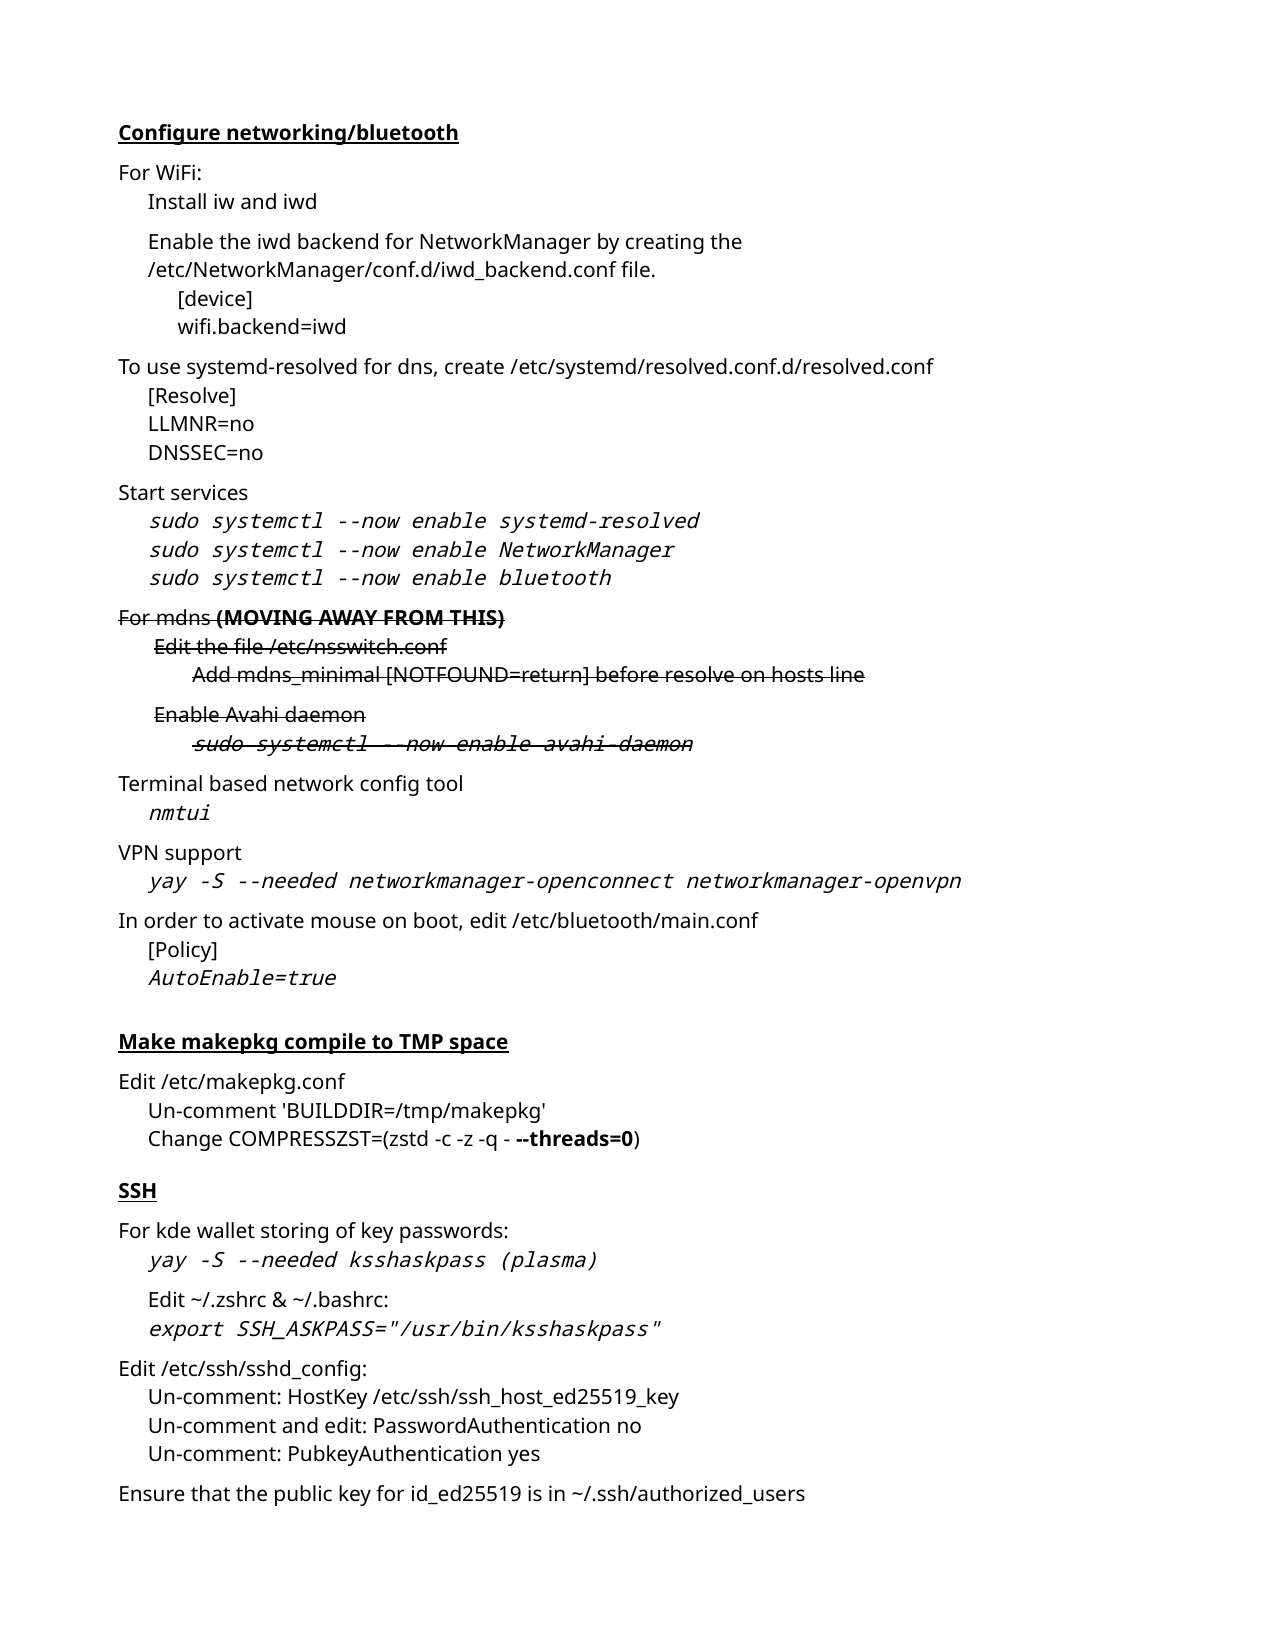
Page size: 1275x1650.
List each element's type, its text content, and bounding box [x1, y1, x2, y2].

subtitle Configure networking/bluetooth [118, 118, 1157, 147]
text In order to activate mouse on boot, edit /etc/bluetooth/main.conf [118, 907, 1157, 935]
text Enable the iwd backend for NetworkManager by creating the /etc/NetworkManager/conf.d/iwd_backend.conf file. [148, 227, 1157, 284]
text yay -S --needed ksshaskpass (plasma) [148, 1245, 1157, 1273]
text [Policy] [148, 935, 1157, 963]
text export SSH_ASKPASS="/usr/bin/ksshaskpass" [148, 1314, 1157, 1342]
text sudo systemctl --now enable avahi-daemon [192, 729, 1157, 757]
text Edit /etc/ssh/sshd_config: [118, 1354, 1157, 1382]
text To use systemd-resolved for dns, create /etc/systemd/resolved.conf.d/resolved.conf [118, 352, 1157, 381]
text sudo systemctl --now enable NetworkManager [148, 535, 1157, 563]
text Start services [118, 478, 1157, 506]
text Un-comment: PubkeyAuthentication yes [148, 1439, 1157, 1468]
text LLMNR=no [148, 409, 1157, 438]
text yay -S --needed networkmanager-openconnect networkmanager-openvpn [148, 866, 1157, 895]
text [Resolve] [148, 381, 1157, 409]
text Install iw and iwd [148, 187, 1157, 215]
text nmtui [148, 798, 1157, 826]
text Terminal based network config tool [118, 769, 1157, 798]
text [device] [177, 284, 1157, 312]
subtitle Make makepkg compile to TMP space [118, 1027, 1157, 1056]
subtitle SSH [118, 1176, 1157, 1205]
text For mdns (MOVING AWAY FROM THIS) [118, 603, 1157, 632]
text Un-comment: HostKey /etc/ssh/ssh_host_ed25519_key [148, 1382, 1157, 1411]
text For kde wallet storing of key passwords: [118, 1217, 1157, 1245]
text Edit the file /etc/nsswitch.conf [153, 632, 1157, 660]
text wifi.backend=iwd [177, 312, 1157, 341]
text Edit /etc/makepkg.conf [118, 1067, 1157, 1096]
text Un-comment 'BUILDDIR=/tmp/makepkg' [148, 1096, 1157, 1124]
text For WiFi: [118, 158, 1157, 187]
text Un-comment and edit: PasswordAuthentication no [148, 1411, 1157, 1439]
text DNSSEC=no [148, 438, 1157, 466]
text Ensure that the public key for id_ed25519 is in ~/.ssh/authorized_users [118, 1479, 1157, 1508]
text sudo systemctl --now enable systemd-resolved [148, 506, 1157, 535]
text Add mdns_minimal [NOTFOUND=return] before resolve on hosts line [192, 660, 1157, 689]
text Change COMPRESSZST=(zstd -c -z -q - --threads=0) [148, 1124, 1157, 1153]
text AutoEnable=true [148, 963, 1157, 992]
text sudo systemctl --now enable bluetooth [148, 563, 1157, 592]
text Edit ~/.zshrc & ~/.bashrc: [148, 1285, 1157, 1314]
text VPN support [118, 838, 1157, 866]
text Enable Avahi daemon [153, 701, 1157, 729]
